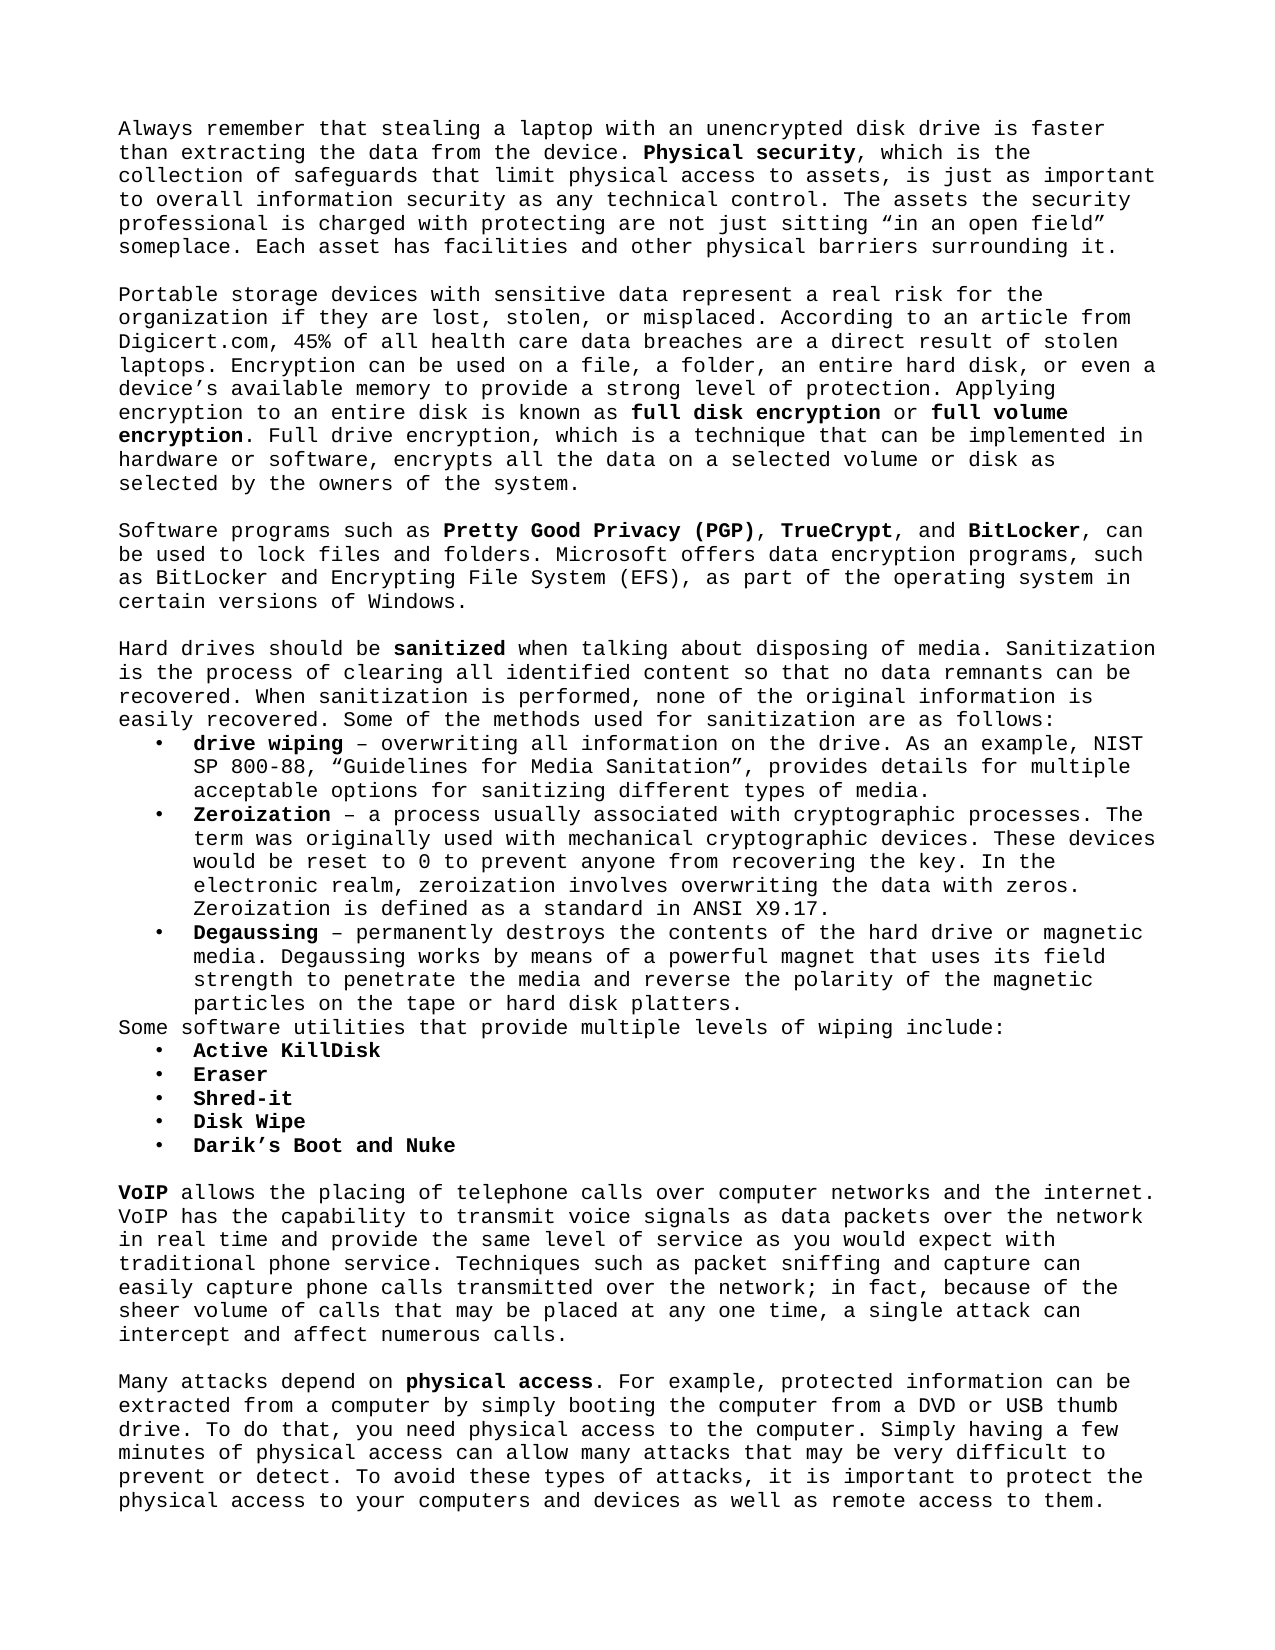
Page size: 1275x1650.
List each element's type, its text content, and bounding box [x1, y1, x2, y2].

text VoIP allows the placing of telephone calls over computer networks and the internet. VoIP has the capability to transmit voice signals as data packets over the network in real time and provide the same level of service as you would expect with traditional phone service. Techniques such as packet sniffing and capture can easily capture phone calls transmitted over the network; in fact, because of the sheer volume of calls that may be placed at any one time, a single attack can intercept and affect numerous calls. [118, 1182, 1157, 1348]
text Hard drives should be sanitized when talking about disposing of media. Sanitization is the process of clearing all identified content so that no data remnants can be recovered. When sanitization is performed, none of the original information is easily recovered. Some of the methods used for sanitization are as follows: [118, 638, 1157, 733]
list Degaussing – permanently destroys the contents of the hard drive or magnetic media. Degaussing works by means of a powerful magnet that uses its field strength to penetrate the media and reverse the polarity of the magnetic particles on the tape or hard disk platters. [156, 922, 1157, 1017]
list drive wiping – overwriting all information on the drive. As an example, NIST SP 800-88, “Guidelines for Media Sanitation”, provides details for multiple acceptable options for sanitizing different types of media. [156, 733, 1157, 804]
list Eraser [156, 1064, 1157, 1088]
text Some software utilities that provide multiple levels of wiping include: [118, 1017, 1157, 1040]
list Darik’s Boot and Nuke [156, 1135, 1157, 1158]
list Shred-it [156, 1088, 1157, 1111]
list Zeroization – a process usually associated with cryptographic processes. The term was originally used with mechanical cryptographic devices. These devices would be reset to 0 to prevent anyone from recovering the key. In the electronic realm, zeroization involves overwriting the data with zeros. Zeroization is defined as a standard in ANSI X9.17. [156, 804, 1157, 922]
list Active KillDisk [156, 1040, 1157, 1064]
list Disk Wipe [156, 1111, 1157, 1135]
text Always remember that stealing a laptop with an unencrypted disk drive is faster than extracting the data from the device. Physical security, which is the collection of safeguards that limit physical access to assets, is just as important to overall information security as any technical control. The assets the security professional is charged with protecting are not just sitting “in an open field” someplace. Each asset has facilities and other physical barriers surrounding it. [118, 118, 1157, 260]
text Many attacks depend on physical access. For example, protected information can be extracted from a computer by simply booting the computer from a DVD or USB thumb drive. To do that, you need physical access to the computer. Simply having a few minutes of physical access can allow many attacks that may be very difficult to prevent or detect. To avoid these types of attacks, it is important to protect the physical access to your computers and devices as well as remote access to them. [118, 1371, 1157, 1513]
text Software programs such as Pretty Good Privacy (PGP), TrueCrypt, and BitLocker, can be used to lock files and folders. Microsoft offers data encryption programs, such as BitLocker and Encrypting File System (EFS), as part of the operating system in certain versions of Windows. [118, 520, 1157, 615]
text Portable storage devices with sensitive data represent a real risk for the organization if they are lost, stolen, or misplaced. According to an article from Digicert.com, 45% of all health care data breaches are a direct result of stolen laptops. Encryption can be used on a file, a folder, an entire hard disk, or even a device’s available memory to provide a strong level of protection. Applying encryption to an entire disk is known as full disk encryption or full volume encryption. Full drive encryption, which is a technique that can be implemented in hardware or software, encrypts all the data on a selected volume or disk as selected by the owners of the system. [118, 284, 1157, 496]
